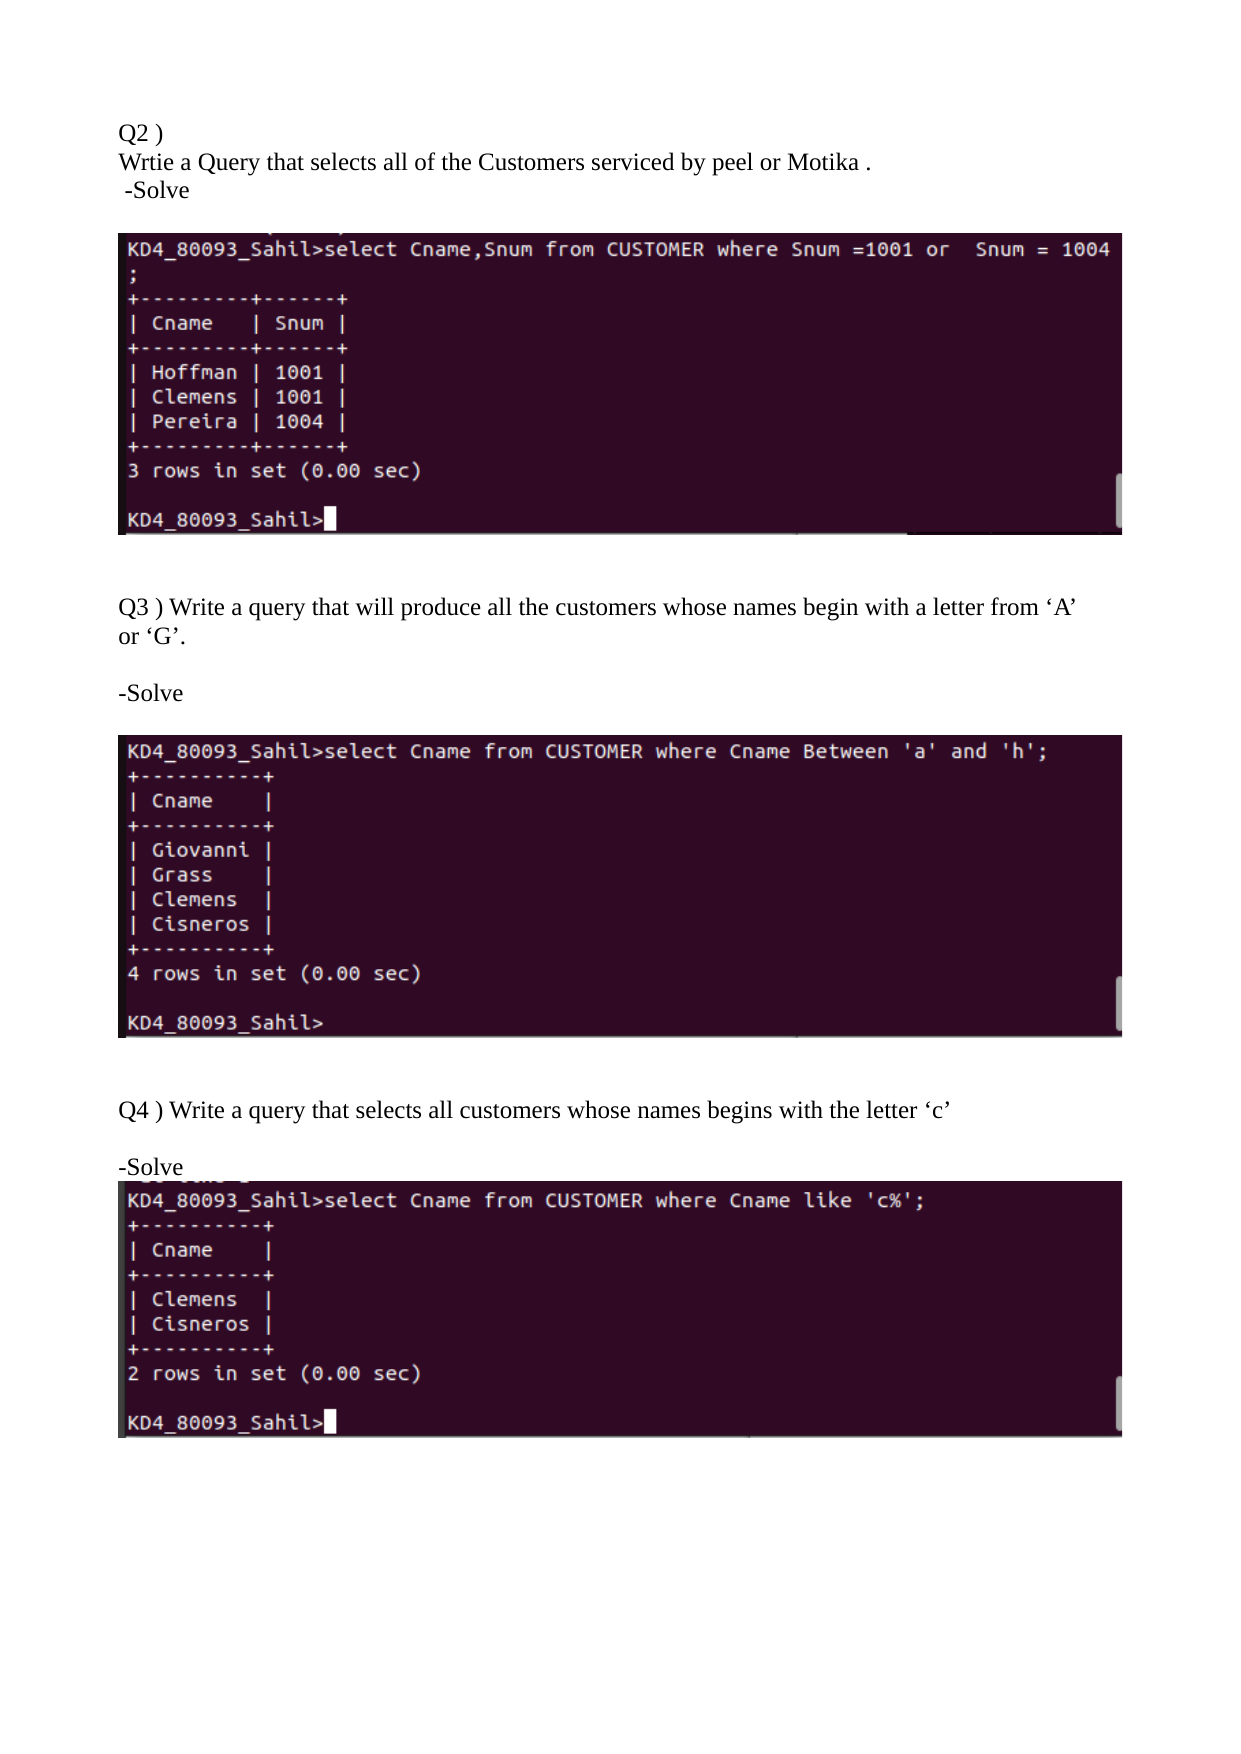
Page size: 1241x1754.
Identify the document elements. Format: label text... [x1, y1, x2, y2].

text Q4 ) Write a query that selects all customers whose names begins with the letter ‘c’ [118, 1095, 1122, 1123]
picture [118, 1181, 1123, 1438]
text -Solve [118, 176, 1122, 204]
text Q2 ) [118, 118, 1122, 147]
text or ‘G’. [118, 621, 1122, 649]
picture [118, 735, 1123, 1038]
text -Solve [118, 1152, 1122, 1181]
text Wrtie a Query that selects all of the Customers serviced by peel or Motika . [118, 147, 1122, 176]
text Q3 ) Write a query that will produce all the customers whose names begin with a letter from ‘A’ [118, 592, 1122, 621]
picture [118, 233, 1123, 535]
text -Solve [118, 678, 1122, 707]
